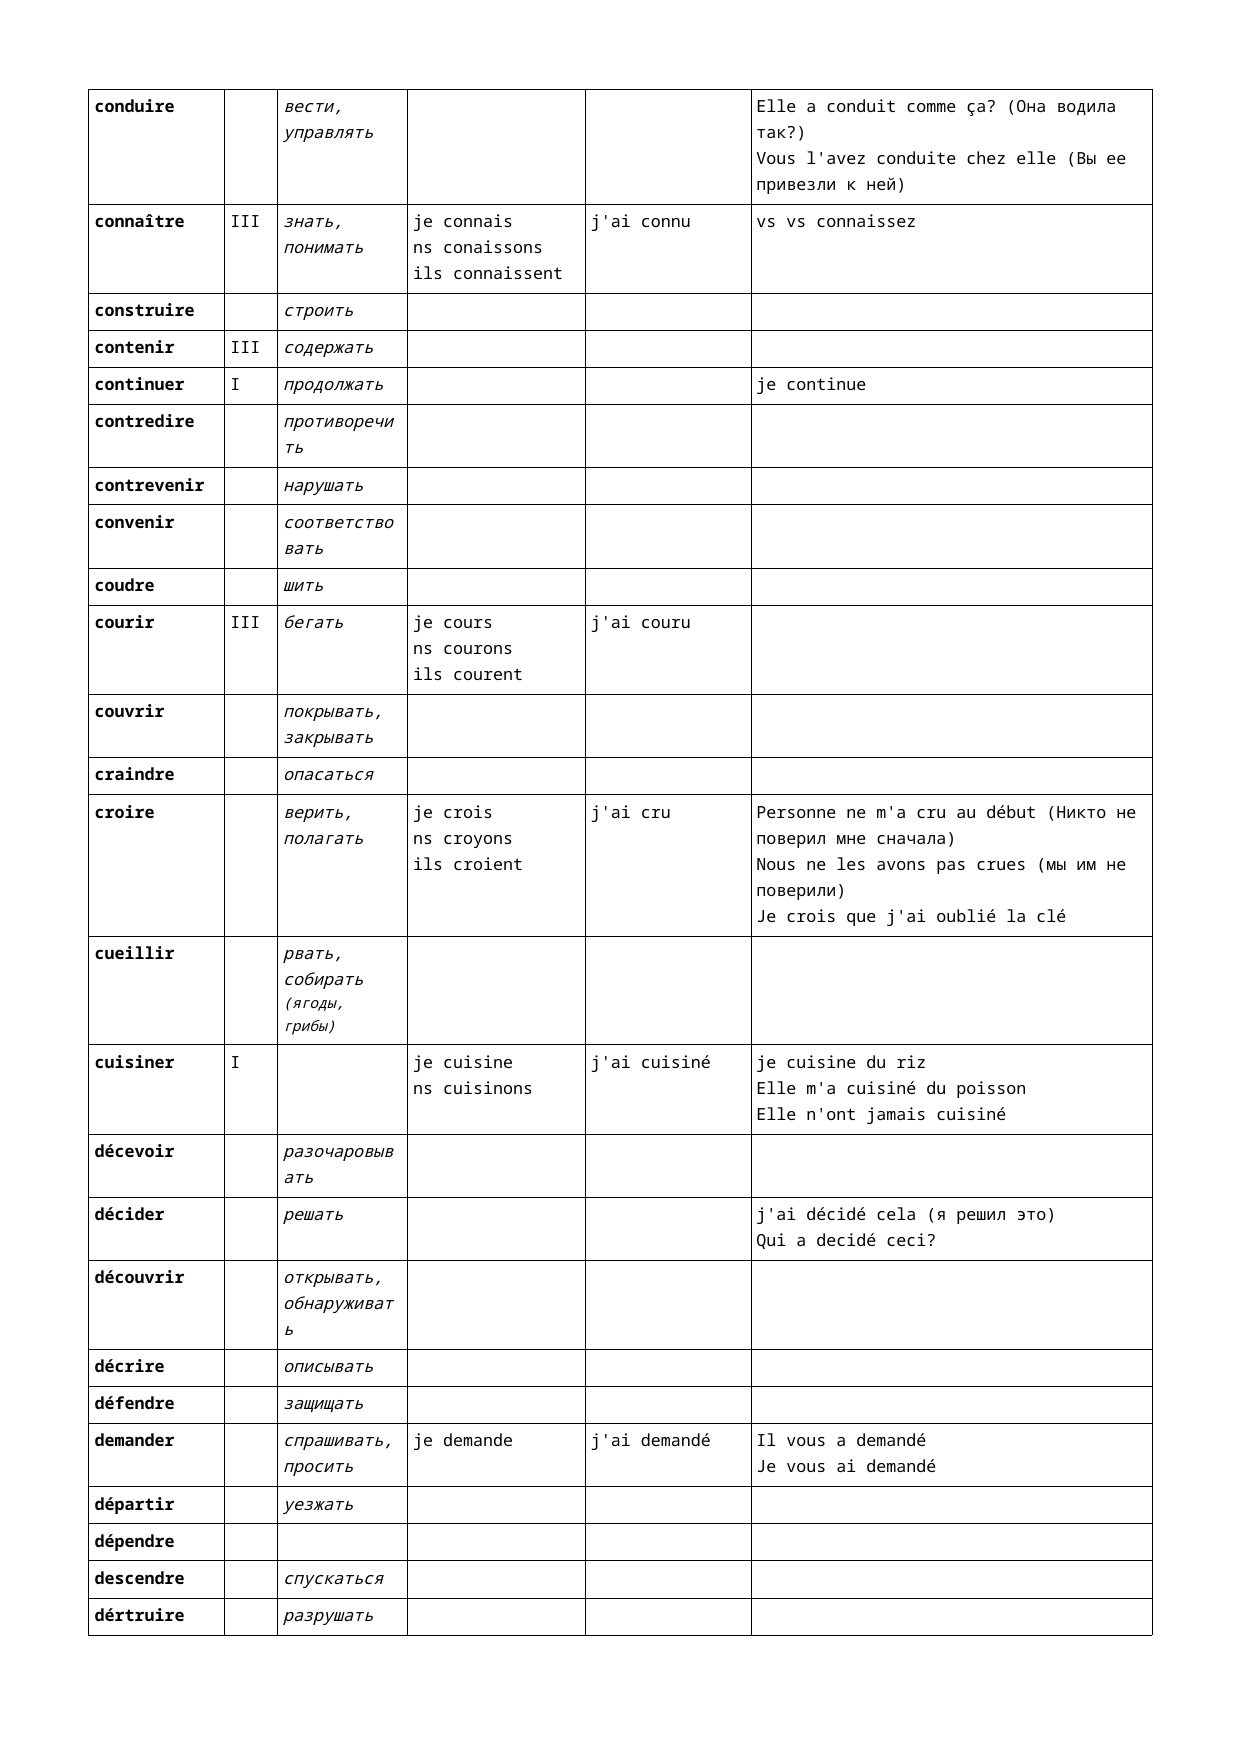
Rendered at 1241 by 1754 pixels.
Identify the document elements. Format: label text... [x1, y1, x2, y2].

table_cell [225, 695, 277, 757]
table_cell descendre [89, 1561, 224, 1597]
table_cell coudre [89, 569, 224, 604]
table_cell contredire [89, 405, 224, 467]
table_cell cueillir [89, 937, 224, 1044]
table_cell [586, 569, 751, 604]
table_cell cuisiner [89, 1045, 224, 1133]
table_cell [225, 937, 277, 1044]
table_cell construire [89, 294, 224, 330]
table_cell [586, 1524, 751, 1560]
table_cell бегать [278, 606, 407, 694]
table_cell I [225, 368, 277, 404]
table_cell demander [89, 1424, 224, 1486]
table_cell покрывать, закрывать [278, 695, 407, 757]
table_cell [225, 569, 277, 604]
table_cell [408, 331, 585, 367]
table_cell уезжать [278, 1487, 407, 1523]
table_cell dépendre [89, 1524, 224, 1560]
table_cell [586, 758, 751, 794]
table_cell connaître [89, 205, 224, 293]
table_cell [752, 695, 1152, 757]
table_cell [225, 1198, 277, 1260]
table_cell j'ai cuisiné [586, 1045, 751, 1133]
table_cell [586, 1487, 751, 1523]
table_cell опасаться [278, 758, 407, 794]
table_cell Elle a conduit comme ça? (Она водила так?) Vous l'avez conduite chez elle (Вы ее привезли к ней) [752, 90, 1152, 204]
table_cell соответствовать [278, 505, 407, 567]
table_cell [586, 368, 751, 404]
table_cell [408, 569, 585, 604]
table_cell [225, 1387, 277, 1423]
table_cell [586, 695, 751, 757]
table_cell [752, 331, 1152, 367]
table_cell [408, 1524, 585, 1560]
table_cell craindre [89, 758, 224, 794]
table_cell [752, 1524, 1152, 1560]
table_cell [225, 1487, 277, 1523]
table_cell [752, 1387, 1152, 1423]
table_cell продолжать [278, 368, 407, 404]
table_cell contenir [89, 331, 224, 367]
table_cell [586, 937, 751, 1044]
table_cell [752, 405, 1152, 467]
table_cell décrire [89, 1350, 224, 1386]
table_cell dértruire [89, 1599, 224, 1634]
table_cell [408, 1198, 585, 1260]
table_cell [752, 1599, 1152, 1634]
table_cell [752, 468, 1152, 504]
table_cell couvrir [89, 695, 224, 757]
table_cell [225, 468, 277, 504]
table_cell courir [89, 606, 224, 694]
table_cell [408, 1387, 585, 1423]
table_cell [225, 795, 277, 936]
table_cell [586, 1261, 751, 1349]
table_cell décevoir [89, 1135, 224, 1197]
table_cell [408, 505, 585, 567]
table_cell спускаться [278, 1561, 407, 1597]
table_cell [408, 90, 585, 204]
table_cell [408, 1599, 585, 1634]
table_cell [586, 1561, 751, 1597]
table_cell [408, 695, 585, 757]
table_cell convenir [89, 505, 224, 567]
table_cell [408, 468, 585, 504]
table_cell Personne ne m'a cru au début (Никто не поверил мне сначала) Nous ne les avons pas crues (мы им не поверили) Je crois que j'ai oublié la clé [752, 795, 1152, 936]
table_cell [225, 505, 277, 567]
table_cell противоречить [278, 405, 407, 467]
table_cell I [225, 1045, 277, 1133]
table_cell [278, 1524, 407, 1560]
table_cell conduire [89, 90, 224, 204]
table_cell [408, 368, 585, 404]
table_cell défendre [89, 1387, 224, 1423]
table_cell je cours ns courons ils courent [408, 606, 585, 694]
table_cell [586, 405, 751, 467]
table_cell [225, 1350, 277, 1386]
table_cell [225, 758, 277, 794]
table_cell [408, 405, 585, 467]
table_cell описывать [278, 1350, 407, 1386]
table_cell [408, 1135, 585, 1197]
table_cell je demande [408, 1424, 585, 1486]
table_cell [408, 1561, 585, 1597]
table_cell [586, 294, 751, 330]
table_cell [752, 1487, 1152, 1523]
table_cell [278, 1045, 407, 1133]
table_cell [408, 937, 585, 1044]
table_cell [225, 1524, 277, 1560]
table_cell départir [89, 1487, 224, 1523]
table_cell [408, 294, 585, 330]
table_cell содержать [278, 331, 407, 367]
table_cell [752, 606, 1152, 694]
table_cell [586, 1599, 751, 1634]
table_cell [586, 1198, 751, 1260]
table_cell [752, 758, 1152, 794]
table_cell je crois ns croyons ils croient [408, 795, 585, 936]
table_cell [225, 1599, 277, 1634]
table_cell [225, 1424, 277, 1486]
table_cell continuer [89, 368, 224, 404]
table_cell нарушать [278, 468, 407, 504]
table_cell [752, 1561, 1152, 1597]
table_cell [586, 1387, 751, 1423]
table_cell [752, 569, 1152, 604]
table_cell [752, 505, 1152, 567]
table_cell vs vs connaissez [752, 205, 1152, 293]
table_cell je continue [752, 368, 1152, 404]
table_cell [225, 1135, 277, 1197]
table_cell [408, 1350, 585, 1386]
table_cell découvrir [89, 1261, 224, 1349]
table_cell [408, 1487, 585, 1523]
table_cell [586, 505, 751, 567]
table_cell [586, 468, 751, 504]
table_cell j'ai connu [586, 205, 751, 293]
table_cell [225, 294, 277, 330]
table_cell j'ai demandé [586, 1424, 751, 1486]
table_cell [586, 90, 751, 204]
table_cell je connais ns conaissons ils connaissent [408, 205, 585, 293]
table_cell III [225, 331, 277, 367]
table_cell [225, 1261, 277, 1349]
table_cell [586, 331, 751, 367]
table_cell j'ai décidé cela (я решил это) Qui a decidé ceci? [752, 1198, 1152, 1260]
table_cell III [225, 606, 277, 694]
table_cell je cuisine du riz Elle m'a cuisiné du poisson Elle n'ont jamais cuisiné [752, 1045, 1152, 1133]
table_cell je cuisine ns cuisinons [408, 1045, 585, 1133]
table_cell спрашивать, просить [278, 1424, 407, 1486]
table_cell шить [278, 569, 407, 604]
table_cell contrevenir [89, 468, 224, 504]
table_cell вести, управлять [278, 90, 407, 204]
table_cell [225, 1561, 277, 1597]
table_cell [752, 937, 1152, 1044]
table_cell открывать, обнаруживать [278, 1261, 407, 1349]
table_cell [225, 90, 277, 204]
table_cell строить [278, 294, 407, 330]
table_cell разочаровывать [278, 1135, 407, 1197]
table_cell разрушать [278, 1599, 407, 1634]
table_cell решать [278, 1198, 407, 1260]
table_cell верить, полагать [278, 795, 407, 936]
table_cell рвать, собирать (ягоды, грибы) [278, 937, 407, 1044]
table_cell décider [89, 1198, 224, 1260]
table_cell [752, 1261, 1152, 1349]
table_cell Il vous a demandé Je vous ai demandé [752, 1424, 1152, 1486]
table_cell [408, 758, 585, 794]
table_cell j'ai couru [586, 606, 751, 694]
table_cell [586, 1350, 751, 1386]
table_cell [408, 1261, 585, 1349]
table_cell croire [89, 795, 224, 936]
table_cell j'ai cru [586, 795, 751, 936]
table_cell защищать [278, 1387, 407, 1423]
table_cell [752, 1350, 1152, 1386]
table_cell [752, 1135, 1152, 1197]
table_cell III [225, 205, 277, 293]
table_cell [752, 294, 1152, 330]
table_cell [586, 1135, 751, 1197]
table_cell [225, 405, 277, 467]
table_cell знать, понимать [278, 205, 407, 293]
